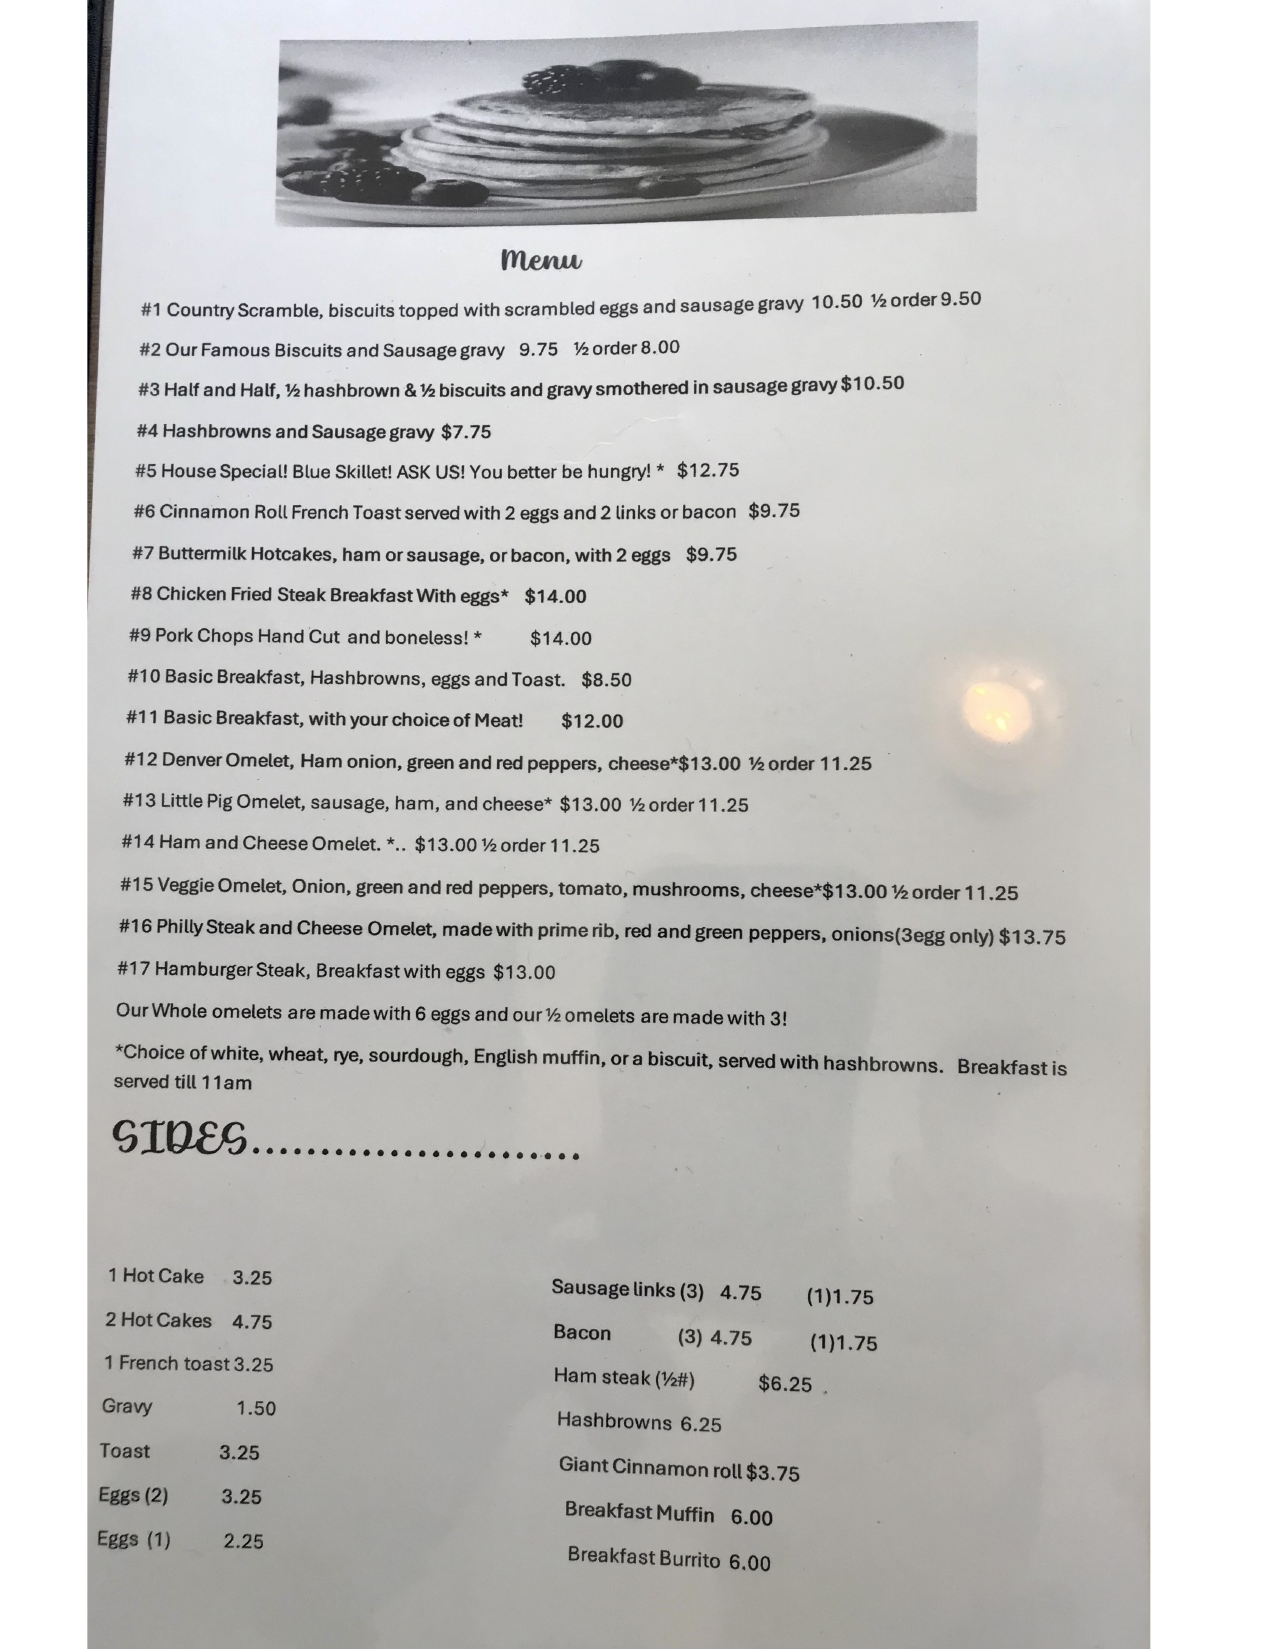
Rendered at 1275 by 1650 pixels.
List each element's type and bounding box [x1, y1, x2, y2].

picture [87, 0, 1151, 1649]
